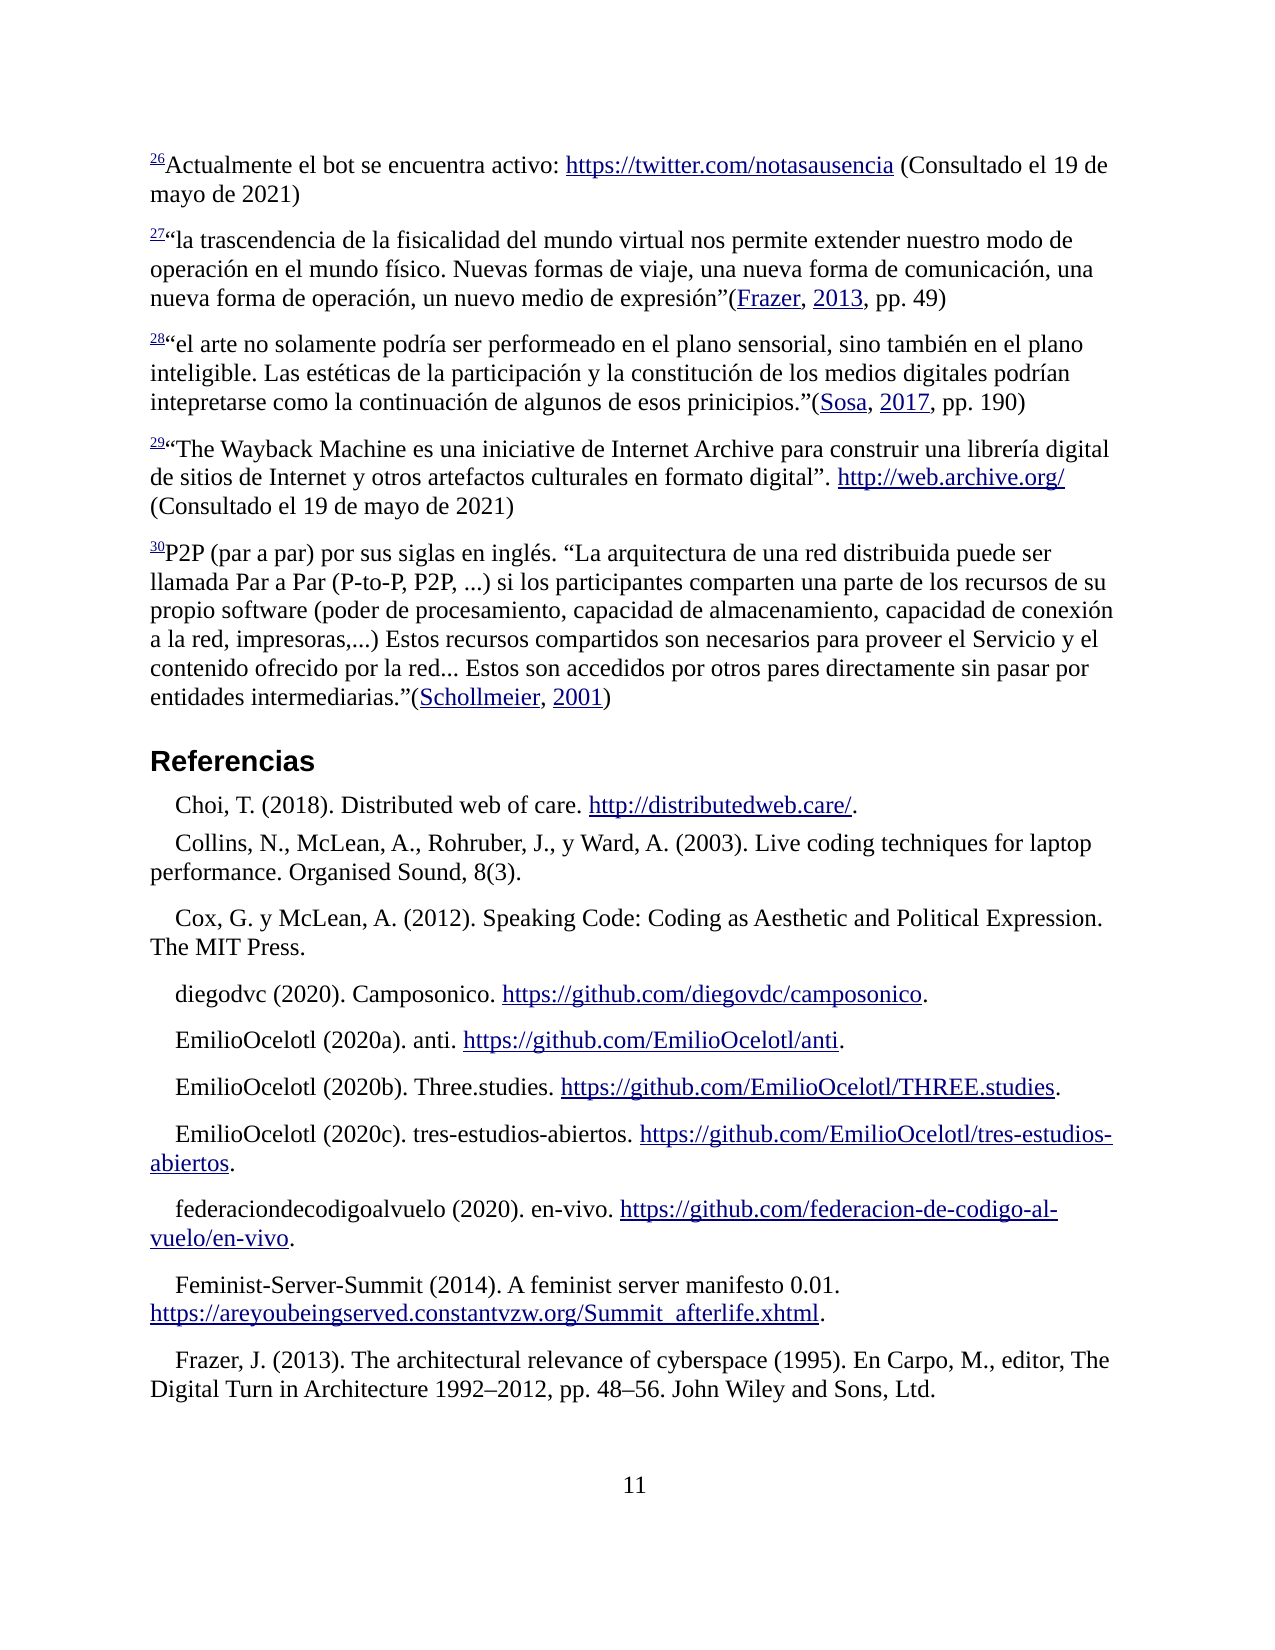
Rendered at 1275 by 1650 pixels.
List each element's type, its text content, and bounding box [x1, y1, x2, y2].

text Frazer, J. (2013). The architectural relevance of cyberspace (1995). En Carpo, M., editor, The Digital Turn in Architecture 1992–2012, pp. 48–56. John Wiley and Sons, Ltd. [150, 1345, 1125, 1403]
text Cox, G. y McLean, A. (2012). Speaking Code: Coding as Aesthetic and Political Expression. The MIT Press. [150, 903, 1125, 961]
text Choi, T. (2018). Distributed web of care. http://distributedweb.care/. [150, 790, 1125, 819]
text 28“el arte no solamente podría ser performeado en el plano sensorial, sino también en el plano inteligible. Las estéticas de la participación y la constitución de los medios digitales podrían intepretarse como la continuación de algunos de esos prinicipios.”(Sosa, 2017, pp. 190) [150, 329, 1125, 416]
text 29“The Wayback Machine es una iniciative de Internet Archive para construir una librería digital de sitios de Internet y otros artefactos culturales en formato digital”. http://web.archive.org/ (Consultado el 19 de mayo de 2021) [150, 434, 1125, 520]
text EmilioOcelotl (2020a). anti. https://github.com/EmilioOcelotl/anti. [150, 1026, 1125, 1054]
text Feminist-Server-Summit (2014). A feminist server manifesto 0.01. https://areyoubeingserved.constantvzw.org/Summit_afterlife.xhtml. [150, 1270, 1125, 1327]
text 30P2P (par a par) por sus siglas en inglés. “La arquitectura de una red distribuida puede ser llamada Par a Par (P-to-P, P2P, ...) si los participantes comparten una parte de los recursos de su propio software (poder de procesamiento, capacidad de almacenamiento, capacidad de conexión a la red, impresoras,...) Estos recursos compartidos son necesarios para proveer el Servicio y el contenido ofrecido por la red... Estos son accedidos por otros pares directamente sin pasar por entidades intermediarias.”(Schollmeier, 2001) [150, 538, 1125, 710]
text 26Actualmente el bot se encuentra activo: https://twitter.com/notasausencia (Consultado el 19 de mayo de 2021) [150, 150, 1125, 207]
text EmilioOcelotl (2020c). tres-estudios-abiertos. https://github.com/EmilioOcelotl/tres-estudios-abiertos. [150, 1119, 1125, 1176]
text diegodvc (2020). Camposonico. https://github.com/diegovdc/camposonico. [150, 979, 1125, 1008]
text Collins, N., McLean, A., Rohruber, J., y Ward, A. (2003). Live coding techniques for laptop performance. Organised Sound, 8(3). [150, 828, 1125, 886]
text federaciondecodigoalvuelo (2020). en-vivo. https://github.com/federacion-de-codigo-al-vuelo/en-vivo. [150, 1194, 1125, 1252]
text 27“la trascendencia de la fisicalidad del mundo virtual nos permite extender nuestro modo de operación en el mundo físico. Nuevas formas de viaje, una nueva forma de comunicación, una nueva forma de operación, un nuevo medio de expresión”(Frazer, 2013, pp. 49) [150, 225, 1125, 312]
subtitle Referencias [150, 744, 1125, 778]
text EmilioOcelotl (2020b). Three.studies. https://github.com/EmilioOcelotl/THREE.studies. [150, 1072, 1125, 1101]
